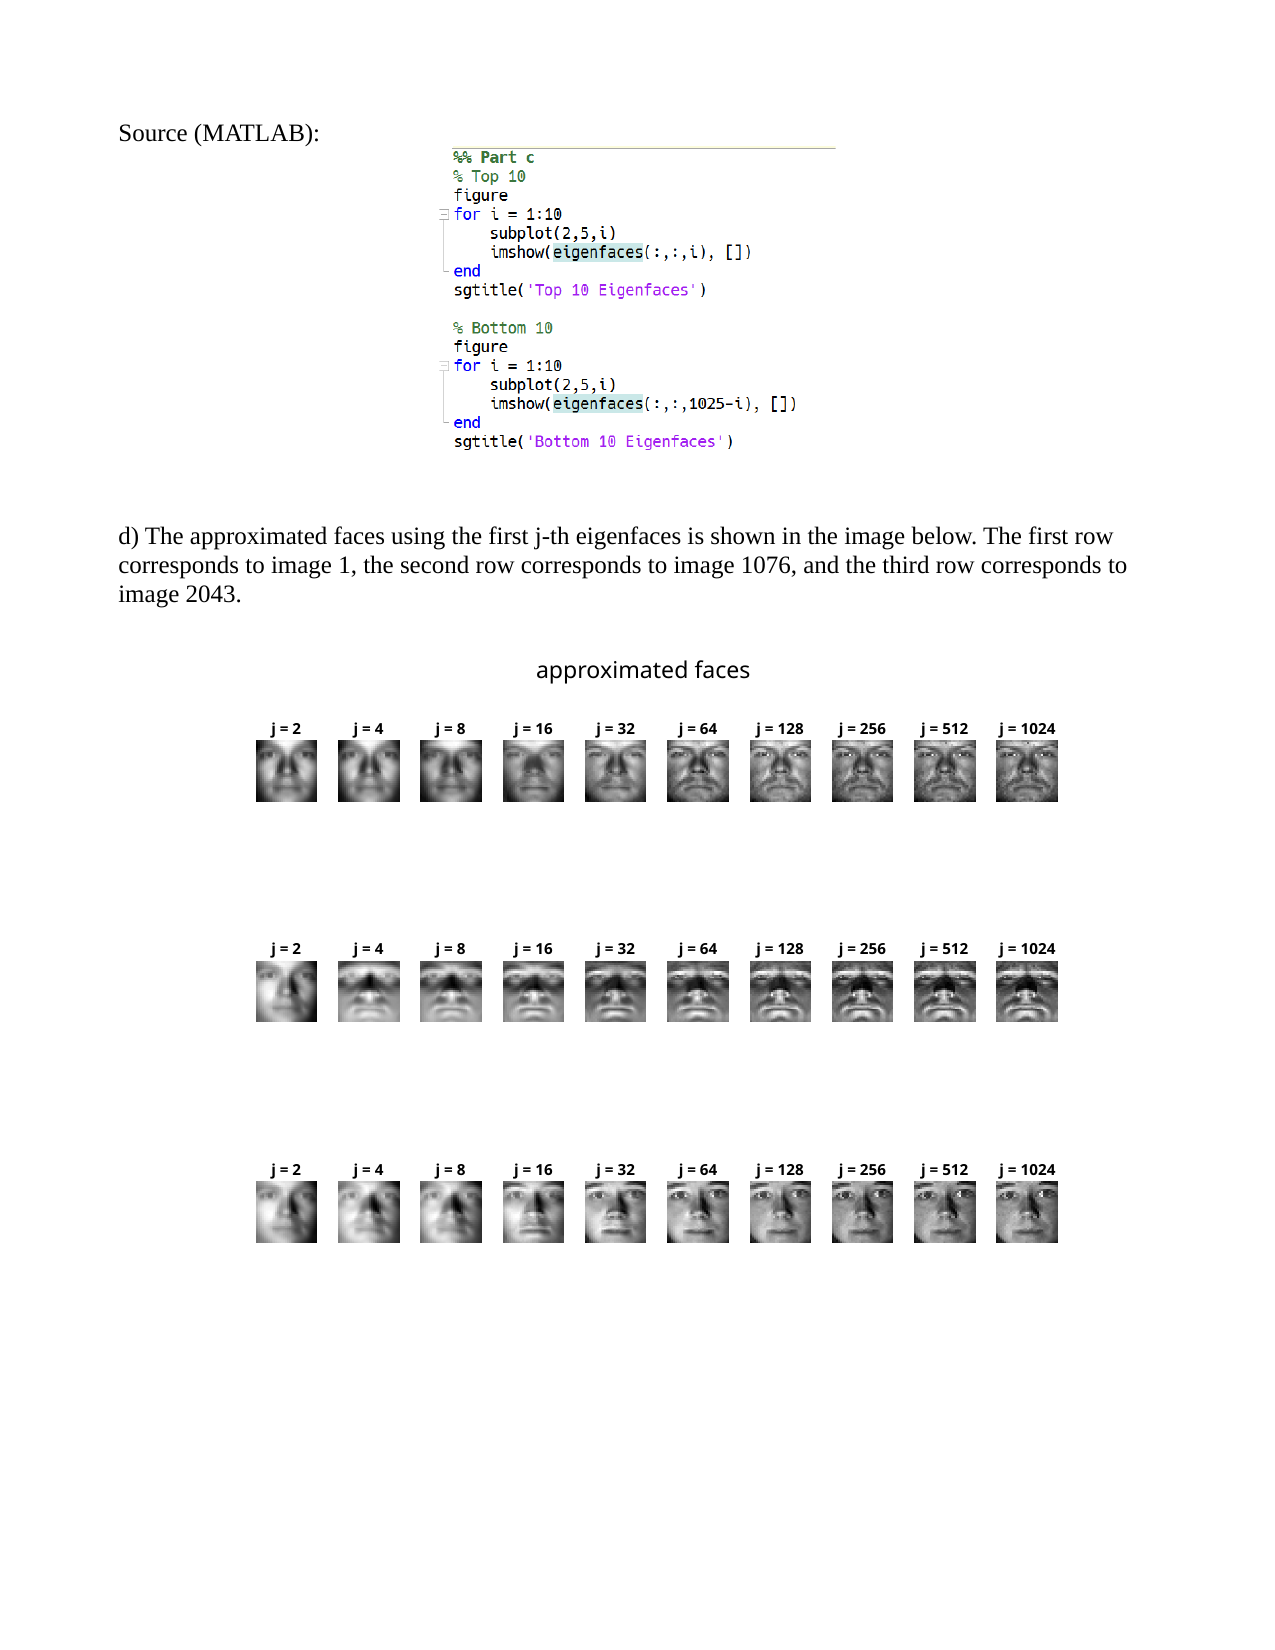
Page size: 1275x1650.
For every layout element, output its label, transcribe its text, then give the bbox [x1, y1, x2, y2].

picture [439, 146, 836, 464]
text d) The approximated faces using the first j-th eigenfaces is shown in the image below. The first row corresponds to image 1, the second row corresponds to image 1076, and the third row corresponds to image 2043. [118, 521, 1157, 607]
text Source (MATLAB): [118, 118, 1157, 147]
